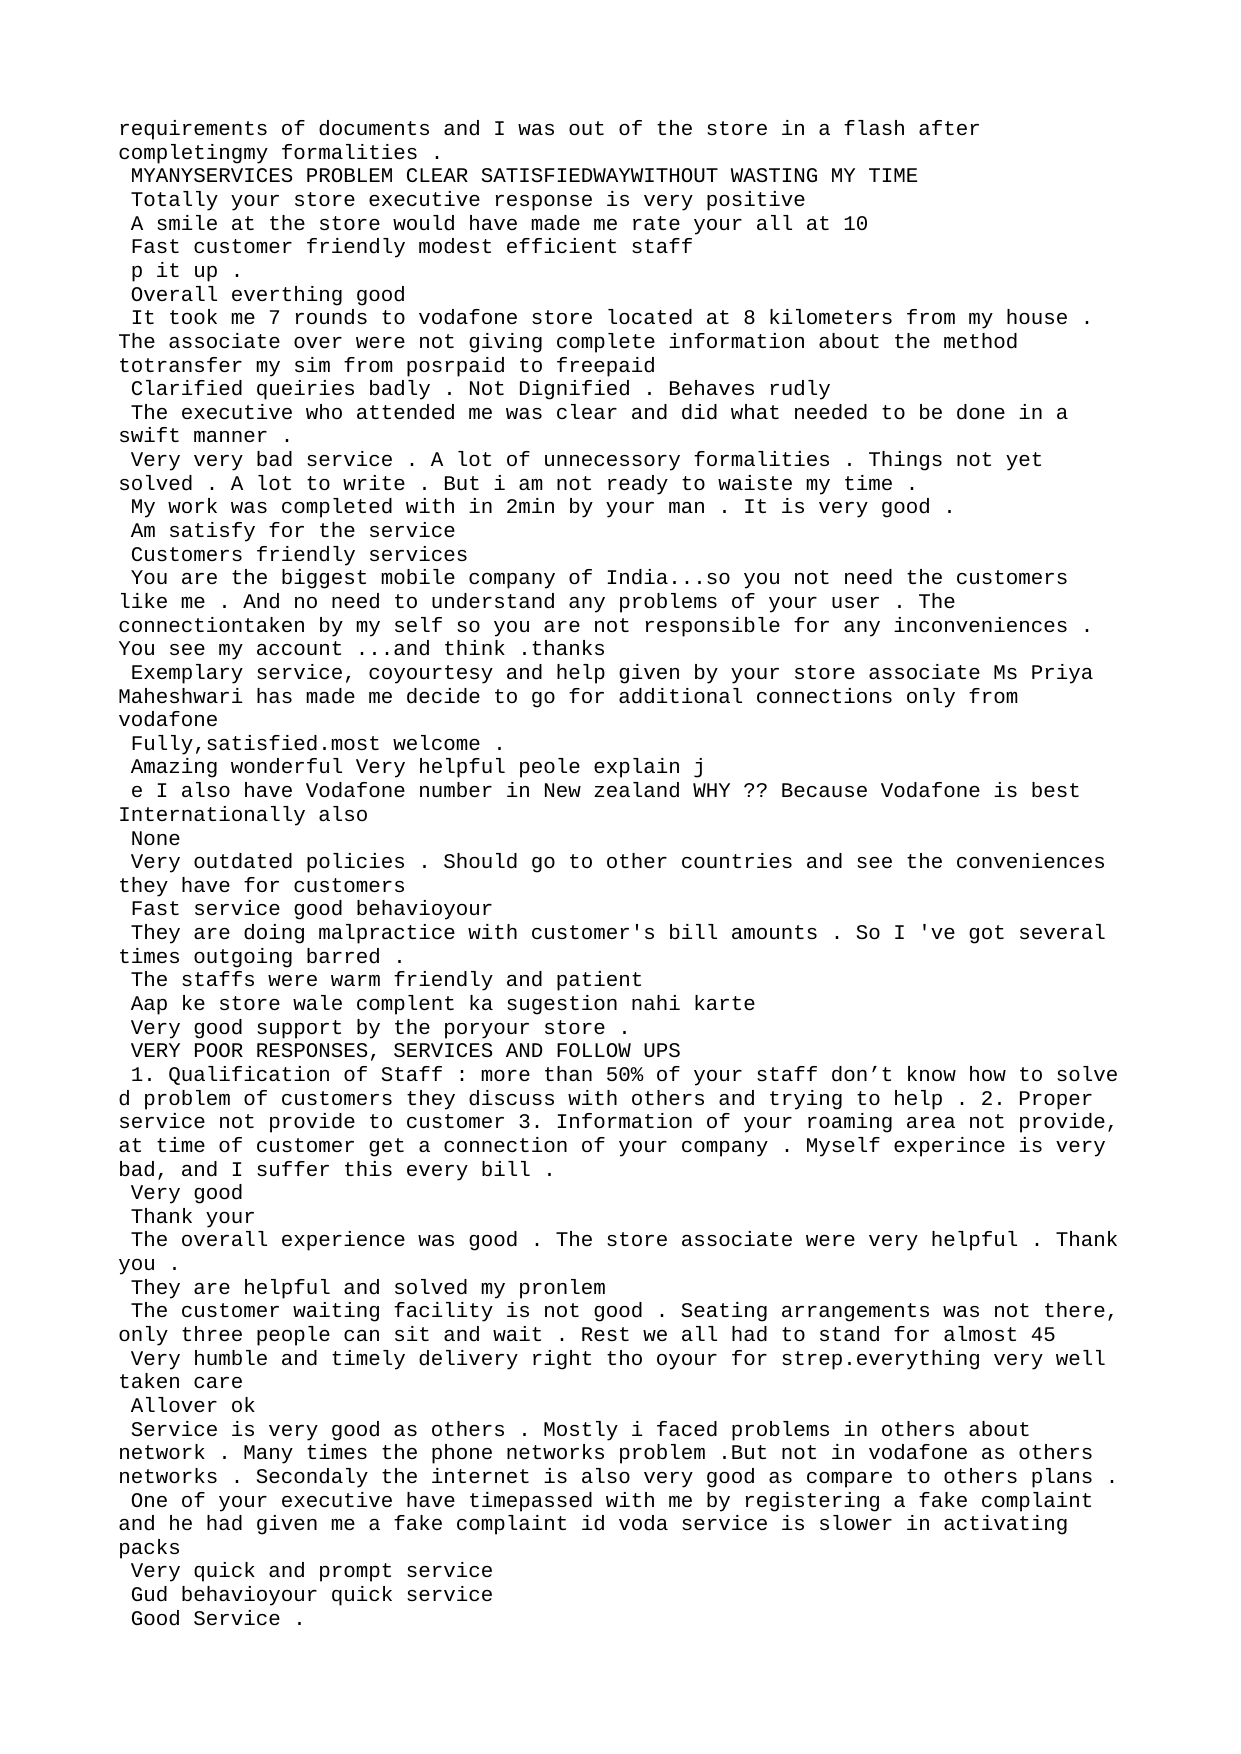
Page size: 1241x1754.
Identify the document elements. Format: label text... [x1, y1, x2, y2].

text Clarified queiries badly . Not Dignified . Behaves rudly [118, 378, 1122, 402]
text Good Service . [118, 1608, 1122, 1631]
text Am satisfy for the service [118, 520, 1122, 544]
text Very outdated policies . Should go to other countries and see the conveniences they have for customers [118, 851, 1122, 898]
text VERY POOR RESPONSES, SERVICES AND FOLLOW UPS [118, 1040, 1122, 1064]
text A smile at the store would have made me rate your all at 10 [118, 213, 1122, 236]
text Very quick and prompt service [118, 1561, 1122, 1584]
text Aap ke store wale complent ka sugestion nahi karte [118, 993, 1122, 1017]
text MYANYSERVICES PROBLEM CLEAR SATISFIEDWAYWITHOUT WASTING MY TIME [118, 165, 1122, 189]
text Very good [118, 1182, 1122, 1206]
text Very very bad service . A lot of unnecessory formalities . Things not yet solved . A lot to write . But i am not ready to waiste my time . [118, 449, 1122, 496]
text Very good support by the poryour store . [118, 1017, 1122, 1040]
text You are the biggest mobile company of India...so you not need the customers like me . And no need to understand any problems of your user . The connectiontaken by my self so you are not responsible for any inconveniences . You see my account ...and think .thanks [118, 567, 1122, 662]
text Totally your store executive response is very positive [118, 189, 1122, 213]
text Exemplary service, coyourtesy and help given by your store associate Ms Priya Maheshwari has made me decide to go for additional connections only from vodafone [118, 662, 1122, 733]
text Gud behavioyour quick service [118, 1584, 1122, 1608]
text Fast customer friendly modest efficient staff [118, 236, 1122, 260]
text The executive who attended me was clear and did what needed to be done in a swift manner . [118, 402, 1122, 449]
text requirements of documents and I was out of the store in a flash after completingmy formalities . [118, 118, 1122, 165]
text Service is very good as others . Mostly i faced problems in others about network . Many times the phone networks problem .But not in vodafone as others networks . Secondaly the internet is also very good as compare to others plans . [118, 1419, 1122, 1489]
text It took me 7 rounds to vodafone store located at 8 kilometers from my house . The associate over were not giving complete information about the method totransfer my sim from posrpaid to freepaid [118, 307, 1122, 378]
text One of your executive have timepassed with me by registering a fake complaint and he had given me a fake complaint id voda service is slower in activating packs [118, 1489, 1122, 1561]
text The overall experience was good . The store associate were very helpful . Thank you . [118, 1229, 1122, 1277]
text Customers friendly services [118, 544, 1122, 567]
text They are doing malpractice with customer's bill amounts . So I 've got several times outgoing barred . [118, 922, 1122, 969]
text Fast service good behavioyour [118, 898, 1122, 922]
text Allover ok [118, 1395, 1122, 1419]
text Amazing wonderful Very helpful peole explain j [118, 757, 1122, 780]
text Very humble and timely delivery right tho oyour for strep.everything very well taken care [118, 1348, 1122, 1395]
text e I also have Vodafone number in New zealand WHY ?? Because Vodafone is best Internationally also [118, 780, 1122, 827]
text They are helpful and solved my pronlem [118, 1277, 1122, 1300]
text Fully,satisfied.most welcome . [118, 733, 1122, 757]
text Thank your [118, 1206, 1122, 1229]
text p it up . [118, 260, 1122, 284]
text Overall everthing good [118, 284, 1122, 307]
text The staffs were warm friendly and patient [118, 969, 1122, 993]
text My work was completed with in 2min by your man . It is very good . [118, 496, 1122, 520]
text The customer waiting facility is not good . Seating arrangements was not there, only three people can sit and wait . Rest we all had to stand for almost 45 [118, 1300, 1122, 1348]
text 1. Qualification of Staff : more than 50% of your staff don’t know how to solve d problem of customers they discuss with others and trying to help . 2. Proper service not provide to customer 3. Information of your roaming area not provide, at time of customer get a connection of your company . Myself experince is very bad, and I suffer this every bill . [118, 1064, 1122, 1182]
text None [118, 827, 1122, 851]
